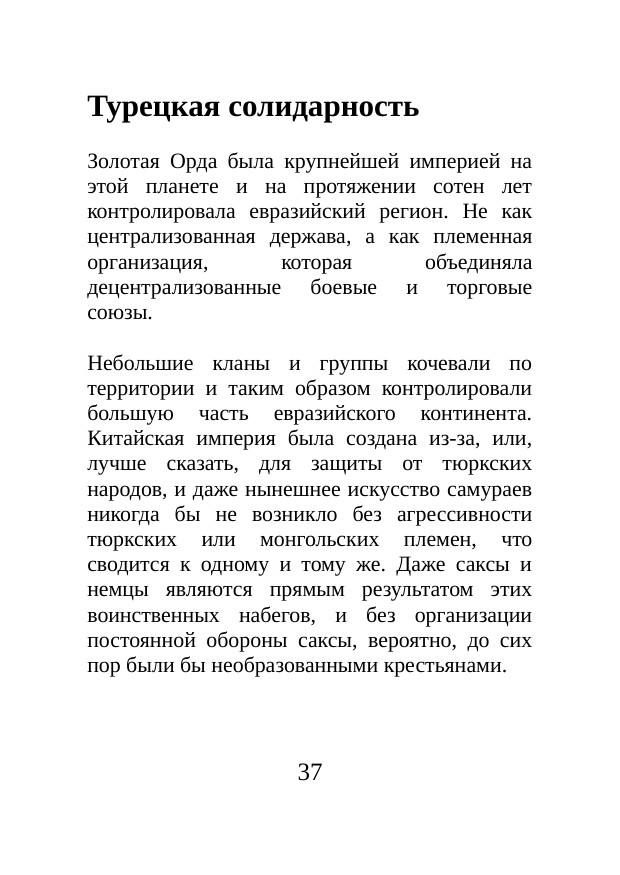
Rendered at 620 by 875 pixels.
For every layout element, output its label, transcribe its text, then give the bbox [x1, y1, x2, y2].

text Турецкая солидарность [87, 87, 532, 123]
text Золотая Орда была крупнейшей империей на этой планете и на протяжении сотен лет контролировала евразийский регион. Не как централизованная держава, а как племенная организация, которая объединяла децентрализованные боевые и торговые союзы. [87, 148, 532, 324]
text Небольшие кланы и группы кочевали по территории и таким образом контролировали большую часть евразийского континента. Китайская империя была создана из-за, или, лучше сказать, для защиты от тюркских народов, и даже нынешнее искусство самураев никогда бы не возникло без агрессивности тюркских или монгольских племен, что сводится к одному и тому же. Даже саксы и немцы являются прямым результатом этих воинственных набегов, и без организации постоянной обороны саксы, вероятно, до сих пор были бы необразованными крестьянами. [87, 349, 532, 677]
